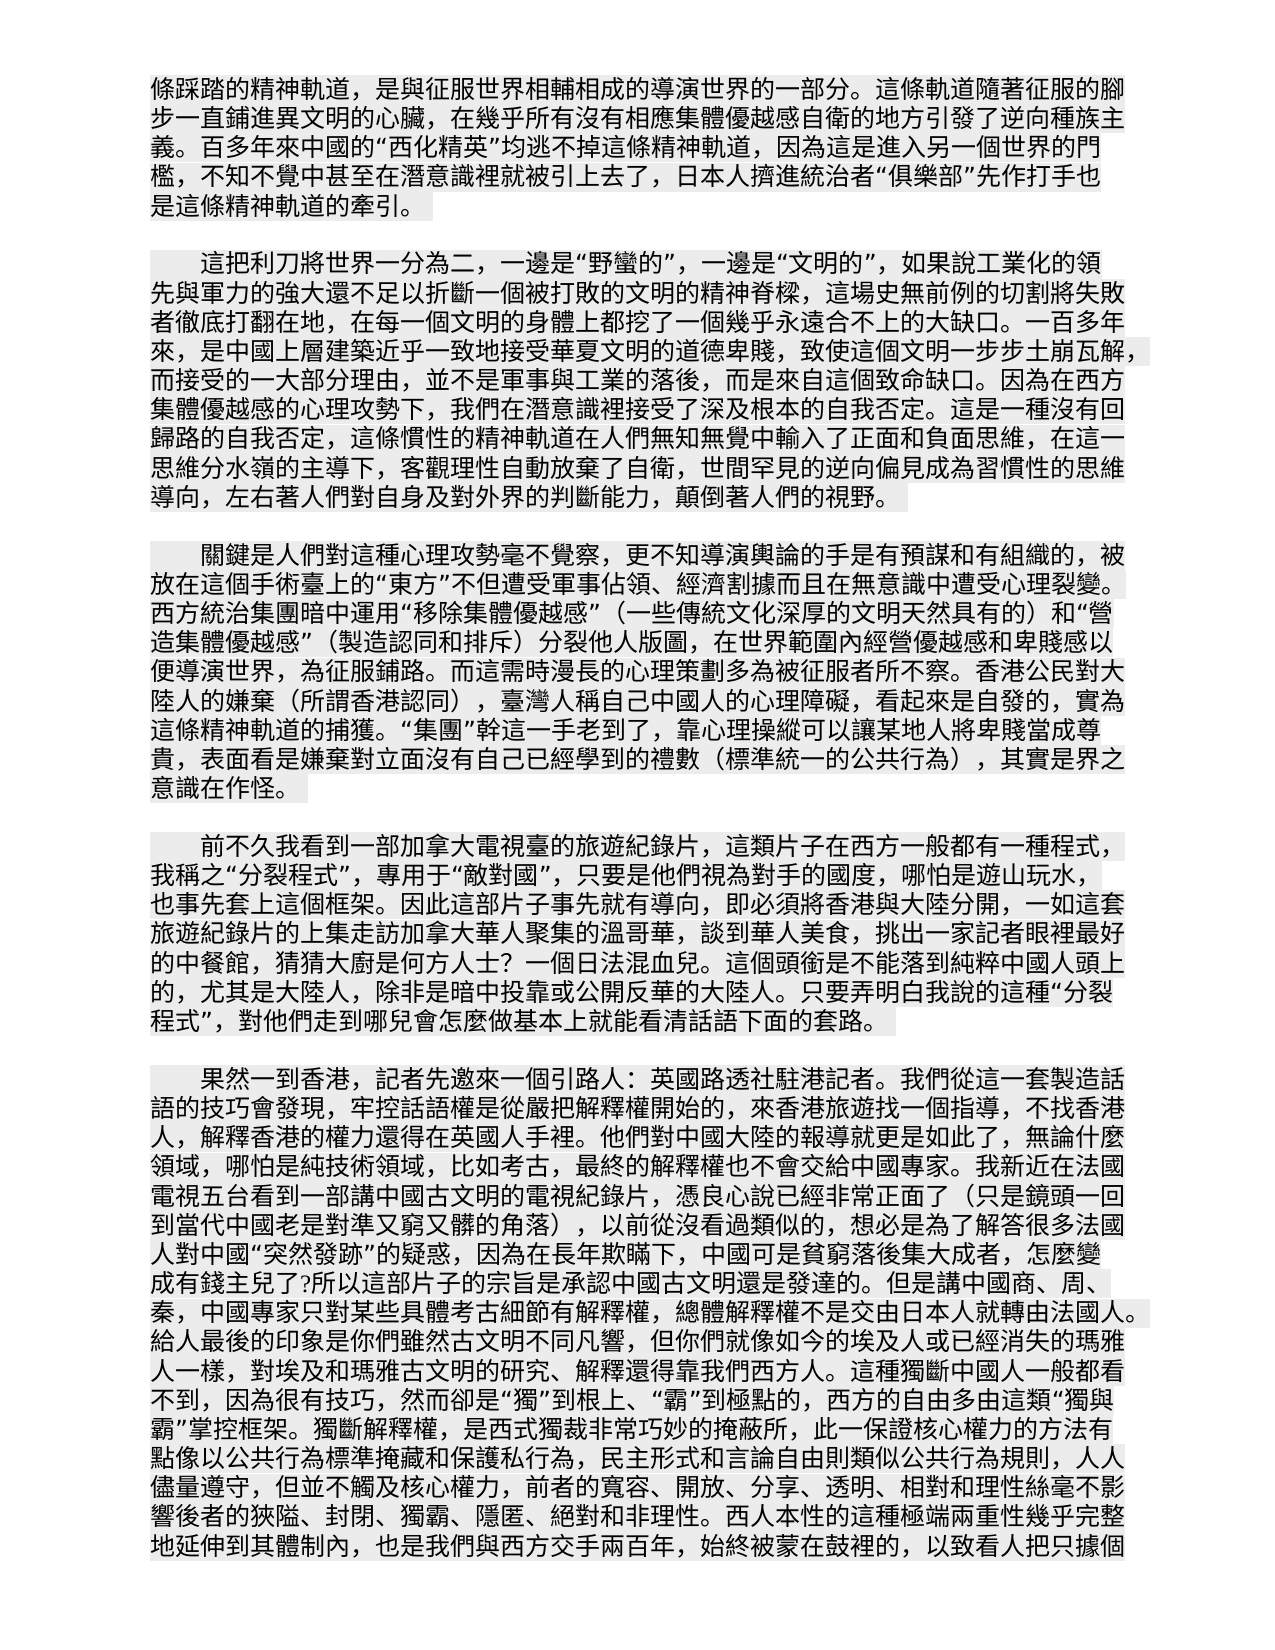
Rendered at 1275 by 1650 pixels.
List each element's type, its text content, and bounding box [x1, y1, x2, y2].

text 今天學了一個新名詞叫"慕洋犬"，愛慕渴慕的慕，這名詞用在很多華人特別是台灣人身上非常適用。面對洋人洋文化，基本上是用一種狗的高度和姿態在仰視對方。 最近有空就會看一些邊芹的文章，隨手貼一篇在這裡。來源是 http://bbs.tianya.cn/post-333-988132-1.shtml，裡頭很多，似乎也是轉貼，不知道完整性如何，文章開頭也沒有標明作者，不過看文風是邊芹沒有錯，沒有其他人有能力寫出這樣的東西。 邊芹寫的，往往讓人眼睛一亮，我若有此聰慧與能力，說不定就是幹作家這一行的。後來才知道她老公是鄭若麟，看過他的演講視頻，印象很不錯。 我不是愛國主義的信徒，也不是民族自信的鼓吹者，因為賣藥的才會整天向弱不禁風的病人兜銷，我對別人的精神世界毫無興趣與干預之意。但我同時也很討厭看到有人面對西方時滿懷渴慕、整天自貶自賤，面對自己同文同種的中國文化和同胞時卻又頻頻露出不屑和輕視。 貼這篇文章是因為剛好裡頭講到了台灣人和香港人，讓我想起來兩位朋友。移民出國前，和一群熟識的朋友相聚，其中一位騎著機車載我去超市買東西，一路上聊天，也許是聊到澳洲，我說我到澳洲玩的時候，發現很多人打赤腳赤膊，感覺一般生活衣著上好像比較隨意不居。這位朋友不知道想著什麼，脫口說了一段讓我嚇一大跳的話，他說他覺得同樣是穿著邋遢，一個人如果是東南亞或華人，給人感覺就很髒很噁心，但如果是白人，不知道為什麼就感覺很高貴很瀟灑。我當時坐在後座聽了有點天旋地轉的感覺，差點沒從機車上掉下來，一下子完全不知道該怎麼搭腔。我這朋友可不是無知單純的鄉民，而是遊歷過世界各國，懂得兩種外語的人。我當時馬上陷入了一種無奈和痛苦，那時心裡想的是，原來這樣一個多年的朋友竟然是個”種族主義者”，我應該痛罵他一頓呢? 還是應該和他絕交呢? 接下來兩年，我心裡一直對他懷著這樣的痛苦的感覺，只是他並不曉得。後來這感覺淡了，並不是我釋懷了，而是我才慢慢發現，他並沒有特別壞，也不是一個特例。應該說放眼望去有多少人不是這樣呢? 他只是很老實不設防地把心裡話說出來罷了。 來澳後認識了不少人，其中一對朋友，男的韓國人，女的香港人，初次見面，大家當然都講英文，我憑藉著自己對語言的感覺，很快發現女方似乎不是英文母語，但很有意把英文講得字正腔圓。把話講好固然很重要，但我從她身上感覺到一種宣示意味 (因為多數中國同胞第一次見面都會用中文問候幾句，即便有旁人在)。後來男的去上廁所，我就故意問她那妳講中文嗎? 她有點不耐煩地用英文回答說講啊，說家裡講廣東話，普通話也懂，但她很不喜歡講，因為”覺得中國人講話很吵很討厭” (奇怪我只是問她講不講中文而已，又沒問她對中國或中國人的看法，她自己就馬上延伸出了這個極其強烈的宣告)。 我和這對朋友認識了兩年了，至今仍然沒有成功和她講上一句中文。 說這些沒有低貶任何人的意思，更非對朋友不滿，因為如果要用思想的品質來作為交友標準，那一個人恐怕就得孤獨一生了。 阿遠 ----------------------------------------------------- 一條精神軌道上的模仿和接力——兼論“中國人缺什麼”（下） 在彼此陌路人的現代社會，遵守公共行為規則是讓這個無情世界尚能忍受的底線，要做到這一點須克制小小的自私自利，自我意識強的人擅於遮掩，弱的人不加掩飾，因為自我意識與本能自利不是一回事，而是意識到自我與所處環境的關係，也就是說自我意識與屬性意識是連在一起的，否則只是本能的自利。 而傳統社會是不培養人的自我意識的，它靠束縛個體的欲望抑制本能的自利。自我意識是現代自由觀念的產物，有點像給你開一扇窗戶，同時門必須反鎖。沒有自我意識無真正意義上的自由，或者說那種“自由”不過是低等的自私自利。自我意識是自由的頭道菜，沒有這份舌尖，自由的筵席是無福消受的。 傳統社會不強化自我意識，是因為那玩藝一產生，人的本真就消失了。這種東西必須在西方長期生活才能看清，現代人的自我意識是以本真換取的，並不是免費的。已經獲取現代人集體優越感的社會，是以鄙夷本真為起點的，時常將本真當作愚昧像潑髒水一樣連同裡面的嬰兒一起扔掉。早在十九世紀末，已經過渡到陌路人社會的西方人，帶著他們已被馴化出的集體優越感，來到未經馴化的“東方”，在蔑視一舉一動都與他們不同、尤其缺乏自我意識的土著之時，也意識到對方身上的本真自己是完全、永遠地失去了。 記得數年前我偶然落到法國電視臺的一個娛樂節目上，因為涉及中國就看下去了。節目叫《北京快車》，就是挑幾對法國中青年男女，把他們空降到一個陌生國度，讓他們身上分文不帶，辦一件事或完成一段旅程。節目的目的一是看法國人到什麼都不懂（包括語言）的他世界怎麼應對困難（沒錢更加劇了生存困境），二是看這個陌生國度的人對需要幫助又不能付錢的外國人什麼態度（在法國，類似思路的電視節目不少，特別喜歡享受“東方”的大度）。他們在中國大陸跑了不少地方，有現代化的城市也有貧困的鄉村，無論在北京還是在僻塞的鄉鎮，他們不花一分錢找吃、住、行都遇到了願意相助的人，未有一次餓肚子或露宿星空，儘管相遇的中國人很少對陌生人面帶微笑（未經私行為與公共行為分離的馴化，而非本質惡劣）。尤其在窮鄉僻壤，窮得掉渣的一群人真相信他們身上分文沒有（其實他們身上備了以應萬一的錢），每人拿出自己身上的所有，湊了一筆錢給他們。而他們不但繼續裝作沒錢，還對這群中國土人不懂得給他人留有私秘空間、圍觀和跟著他們感到厭煩。這個節目的下一集到了香港，土人的毛病全都沒有了，土人的好處也就沒有了，沒有人圍觀更沒有跟著他們，根本就沒人理他們，吃、住、行免費是找不到的，唯一請他們吃了頓飯的還是位來自大陸的商人（我從口音聽出來），夜晚他們只能露宿街頭。 吃透了西方社會的風度禮節外殼及薄情寡義內核的人，再回頭看那個還存有一些本真的“東方”社會，會對那些因缺乏自我意識而隨時隨地露出小我的人群抱有一份寬容，並且也知道改掉這些毛病取而代之的將是什麼，並不是從理想到理想的。幾個月前我在國內某機場排隊辦登機手續，隊伍長長的，但視窗多，辦得不算慢，排的人秩序井然。這時我看到一個鄉下老人大包小件地從隊伍邊上走過，旁若無人直奔隊頭。我一把拉住他，告訴他人人都在排隊，從邊上走到前面是不行的。我從他不好意思的憨笑及馬上退後看，他這時才明白排進這個陌生人的隊伍是必須遵守的規則。現在經常在公共場合一遇不順大鬧特鬧的人，並非這些尚浸在傳統社會的所謂土人，而是滿腦子“權利”浮藻的城市大小暴發戶，屬於沒有自我意識消化不了自由的殘障兒。 我後來在候機廳又碰到一個農人旅行團，像是集體去什麼地方玩，他們在相對安靜的候機廳裡紮堆打牌，就像在自己家裡玩一樣，毫不掩飾地大聲說笑。我上前提醒他們這是公共場所，他們沒有不高興，馬上就放低聲音了，但過了一會又忘了。我從這些尚未走出傳統社會的農人身上並未看到絕對的自私自利及不可救藥，而是未經馴化。 我發覺這兩件事有一個共同特點，就是當事人均憑本能和習慣理解和處理自我與外部世界的關係，不懂現代社會在所有連通的外表下自我與外界是隔絕的，因為不懂這層隔絕，也就不明白彼此隔絕的個體靠什麼東西維繫在一起，這時的“一起”就是公共場合的統一規範。認識到這一點，你再審視西人便會發覺他們在外的一舉一動、一顰一笑都是把握分寸的，連瀟灑無羈都由內心導演，無意識的任性要遠遠少於“東方”人，所有的努力都意在保持隔絕。他們自己社會有這種保險暗鎖，再在“禁閉室”裡噴灑自由香精裝點，卻把香精推銷給毫無保險暗鎖的“東方”，讓香一熏便陷入亂世的人們自賤到底。 傳統社會的本真除了來自自我意識弱，還緣於人並不需要具備兩套行為：私行為與公共行為，那時一個人一生行為都不必在陌生世界中完成，時常生命平方不超出數公里。將私行為與公共行為截然分開，是工業化、城市化、市民化的結果，需要一兩代以上的市民生活，更需要意識到這一點的上層建築有意馴化。 讀到這裡，我們已明白中國文人們豔羨了上百年、並痛恨自己貧而莫有的東西實際是什麼，並大致知道了獲取的路徑，下面我們就來看看這兩個西學寶典裡的真傳，除了為現代自由社會奠基，還有另一面，在早有宗教排他傳統的西方，統治集團利用被悉心強化了的自我意識和集體優越感兩百年來對他文明實施了致命打擊。 集體優越感對內是個好東西對外則未必，長居西方的“東方”人初嘗風度禮節外殼後，漸漸地會嘗到其苦澀的內核，即集體優越感與對外的狹窄性和攻擊性時常成正比，可謂水漲船高。嘗透的人甚至會出現逆反心理，覺得與其受這種轉著彎的壞，還不如與直接壞的人在一起，不但壞的程度不一樣，受創的程度也小。如果說自我意識是現代“個體自由”社會必不可少的內在平衡，當它凝縮成集體優越感對外則成了一把利刀，在沒有深厚文化傳統的西方（因宗教信仰造成歷史的斷代），經營集體優越感除了用維護公共行為標準這一隻腳，還靠製造認同和排斥、確立外部對立面這另一隻腳。這種優越感有別于自古先進文明對後進文明的天然優越感，它不是保守型的而是進攻型的，是專門針對對立面設計的一條踩踏的精神軌道，是與征服世界相輔相成的導演世界的一部分。這條軌道隨著征服的腳步一直鋪進異文明的心臟，在幾乎所有沒有相應集體優越感自衛的地方引發了逆向種族主義。百多年來中國的“西化精英”均逃不掉這條精神軌道，因為這是進入另一個世界的門檻，不知不覺中甚至在潛意識裡就被引上去了，日本人擠進統治者“俱樂部”先作打手也是這條精神軌道的牽引。 這把利刀將世界一分為二，一邊是“野蠻的”，一邊是“文明的”，如果說工業化的領先與軍力的強大還不足以折斷一個被打敗的文明的精神脊樑，這場史無前例的切割將失敗者徹底打翻在地，在每一個文明的身體上都挖了一個幾乎永遠合不上的大缺口。一百多年來，是中國上層建築近乎一致地接受華夏文明的道德卑賤，致使這個文明一步步土崩瓦解，而接受的一大部分理由，並不是軍事與工業的落後，而是來自這個致命缺口。因為在西方集體優越感的心理攻勢下，我們在潛意識裡接受了深及根本的自我否定。這是一種沒有回歸路的自我否定，這條慣性的精神軌道在人們無知無覺中輸入了正面和負面思維，在這一思維分水嶺的主導下，客觀理性自動放棄了自衛，世間罕見的逆向偏見成為習慣性的思維導向，左右著人們對自身及對外界的判斷能力，顛倒著人們的視野。 關鍵是人們對這種心理攻勢毫不覺察，更不知導演輿論的手是有預謀和有組織的，被放在這個手術臺上的“東方”不但遭受軍事佔領、經濟割據而且在無意識中遭受心理裂變。西方統治集團暗中運用“移除集體優越感”（一些傳統文化深厚的文明天然具有的）和“營造集體優越感”（製造認同和排斥）分裂他人版圖，在世界範圍內經營優越感和卑賤感以便導演世界，為征服鋪路。而這需時漫長的心理策劃多為被征服者所不察。香港公民對大陸人的嫌棄（所謂香港認同），臺灣人稱自己中國人的心理障礙，看起來是自發的，實為這條精神軌道的捕獲。“集團”幹這一手老到了，靠心理操縱可以讓某地人將卑賤當成尊貴，表面看是嫌棄對立面沒有自己已經學到的禮數（標準統一的公共行為），其實是界之意識在作怪。 前不久我看到一部加拿大電視臺的旅遊紀錄片，這類片子在西方一般都有一種程式，我稱之“分裂程式”，專用于“敵對國”，只要是他們視為對手的國度，哪怕是遊山玩水，也事先套上這個框架。因此這部片子事先就有導向，即必須將香港與大陸分開，一如這套旅遊紀錄片的上集走訪加拿大華人聚集的溫哥華，談到華人美食，挑出一家記者眼裡最好的中餐館，猜猜大廚是何方人士？一個日法混血兒。這個頭銜是不能落到純粹中國人頭上的，尤其是大陸人，除非是暗中投靠或公開反華的大陸人。只要弄明白我說的這種“分裂程式”，對他們走到哪兒會怎麼做基本上就能看清話語下面的套路。 果然一到香港，記者先邀來一個引路人：英國路透社駐港記者。我們從這一套製造話語的技巧會發現，牢控話語權是從嚴把解釋權開始的，來香港旅遊找一個指導，不找香港人，解釋香港的權力還得在英國人手裡。他們對中國大陸的報導就更是如此了，無論什麼領域，哪怕是純技術領域，比如考古，最終的解釋權也不會交給中國專家。我新近在法國電視五台看到一部講中國古文明的電視紀錄片，憑良心說已經非常正面了（只是鏡頭一回到當代中國老是對準又窮又髒的角落），以前從沒看過類似的，想必是為了解答很多法國人對中國“突然發跡”的疑惑，因為在長年欺瞞下，中國可是貧窮落後集大成者，怎麼變成有錢主兒了?所以這部片子的宗旨是承認中國古文明還是發達的。但是講中國商、周、秦，中國專家只對某些具體考古細節有解釋權，總體解釋權不是交由日本人就轉由法國人。給人最後的印象是你們雖然古文明不同凡響，但你們就像如今的埃及人或已經消失的瑪雅人一樣，對埃及和瑪雅古文明的研究、解釋還得靠我們西方人。這種獨斷中國人一般都看不到，因為很有技巧，然而卻是“獨”到根上、“霸”到極點的，西方的自由多由這類“獨與霸”掌控框架。獨斷解釋權，是西式獨裁非常巧妙的掩蔽所，此一保證核心權力的方法有點像以公共行為標準掩藏和保護私行為，民主形式和言論自由則類似公共行為規則，人人儘量遵守，但並不觸及核心權力，前者的寬容、開放、分享、透明、相對和理性絲毫不影響後者的狹隘、封閉、獨霸、隱匿、絕對和非理性。西人本性的這種極端兩重性幾乎完整地延伸到其體制內，也是我們與西方交手兩百年，始終被蒙在鼓裡的，以致看人把只據個體表面的公共行為視為全部，看社會也見外不見裡，甚至根本不知裡的存在。當然這種裡外雙層統治模式並不是哪裡都能行得通的，須有百姓自覺向強權解釋權靠攏的歷史傳統和社會基礎。 話說回來，那個被賦予解釋權大任的英國記者果然配合默契，馬上按“分裂程式”為紀錄片定好框架，還把自己的香港女友帶來從旁佐證。香港女人一露面見加拿大記者仍稱她中國人，頗為不悅地特意強調自己是香港人不是中國人。她大概不知道這正是西人眼裡自我意識薄弱的表現，人家張口閉口香港人是為了對中國下刀子，骨子裡不會把你看成中國人之外的人（九七拒給香港人英國護照就是明證）。蓄意營造香港人的集體優越感（相對於中國大陸），可是深藏禍心的，一如同樣在做的對臺灣人、藏人、蒙人（日本人投資的那部有關成吉思汗的電影獲奧斯卡最佳外語片提名是在謀略之內的，可不是搞什麼藝術，而且各個環節，哪怕是跨國的，都是配合好的）集體優越感的經營，西方各類“國際”傳媒及文化機構不惜人力物力正做著經久不息的接力。若不採取相應辦法阻止這場蓄謀已久、從未停息、不達目的不甘休的心理割據戰爭，敗是遲早的事。 為了讓自己的卑賤行為具有道德理由，這位香港女人開始比他的英國情人走得還遠地數落起大陸的不是，無非是食品“有毒”（特別強調香港的食品健康，好象香港的農副產品不是由大陸供應）、空氣“有毒”（好象大陸與香港不是連山帶水）、產品造假（忘了香港是一大源頭）之類已變成“副歌”的那檔子事。 越是深嵌中國人弱點的“精英”（自我意識弱），越是與審視物件（對內對外）拉不開距離，視野才如此狹窄，觀點也才如此激越。上述那個自以為已加入西人行列的香港女人，學“自我意識”也只學到踩踏自己人的水準，並未真正學到西人的自我意識，那種自我意識是以個體與群體的紐帶為思維軌道的，怎會在外人面前如此貶損自己人？ 在這般暗地進攻下，自身強化自我意識與集體優越感就成了與軍事自衛同等重要的自衛和自強武器。兩個世紀的動盪和亂世（外部強權主導或旁引的外抑內耗），這個國家不但身體被抽空，精神也被吸食殆盡，一流思想家被邊緣化，上層建築變成三、四流模仿者的盛宴，加上資本化本身就是要打掉一個文明的精神龍頭，三十年計劃生育又造成優質人口銳減，致使智力弱化、精神萎糜。 傳統社會靠束縛個人欲望來建構社會群體，在私欲氾濫的現代社會若自我意識未被強化，則會出現社會混亂、物欲橫流的現象，讓本質無序的資本競爭社會顯得更加無序。中國社會就處在這個節骨眼上，傳統道德教化土崩瓦解，本來就弱的自我意識不但未被強化還隨著淪陷的傳統而流失了。沒有自我意識自律又道德淪喪的社會最可怕的還不是社會無序，而是上層建築缺乏自我意識，被自利本能吞沒，導致甄選機制倒轉，陷入惡性循環，高品質的人被淘汰，體制逐漸被無能鼠輩盤踞，責任、原則、戒律形同虛設，忠誠掃地，奸佞當道。 外部擠壓加內部蛀空，文明的解體步伐還將加快，當上層集體無意識進入民間潛意識層面，則無論審美權、道義權追回與否，皆無可挽救。 [150, 75, 1125, 1561]
